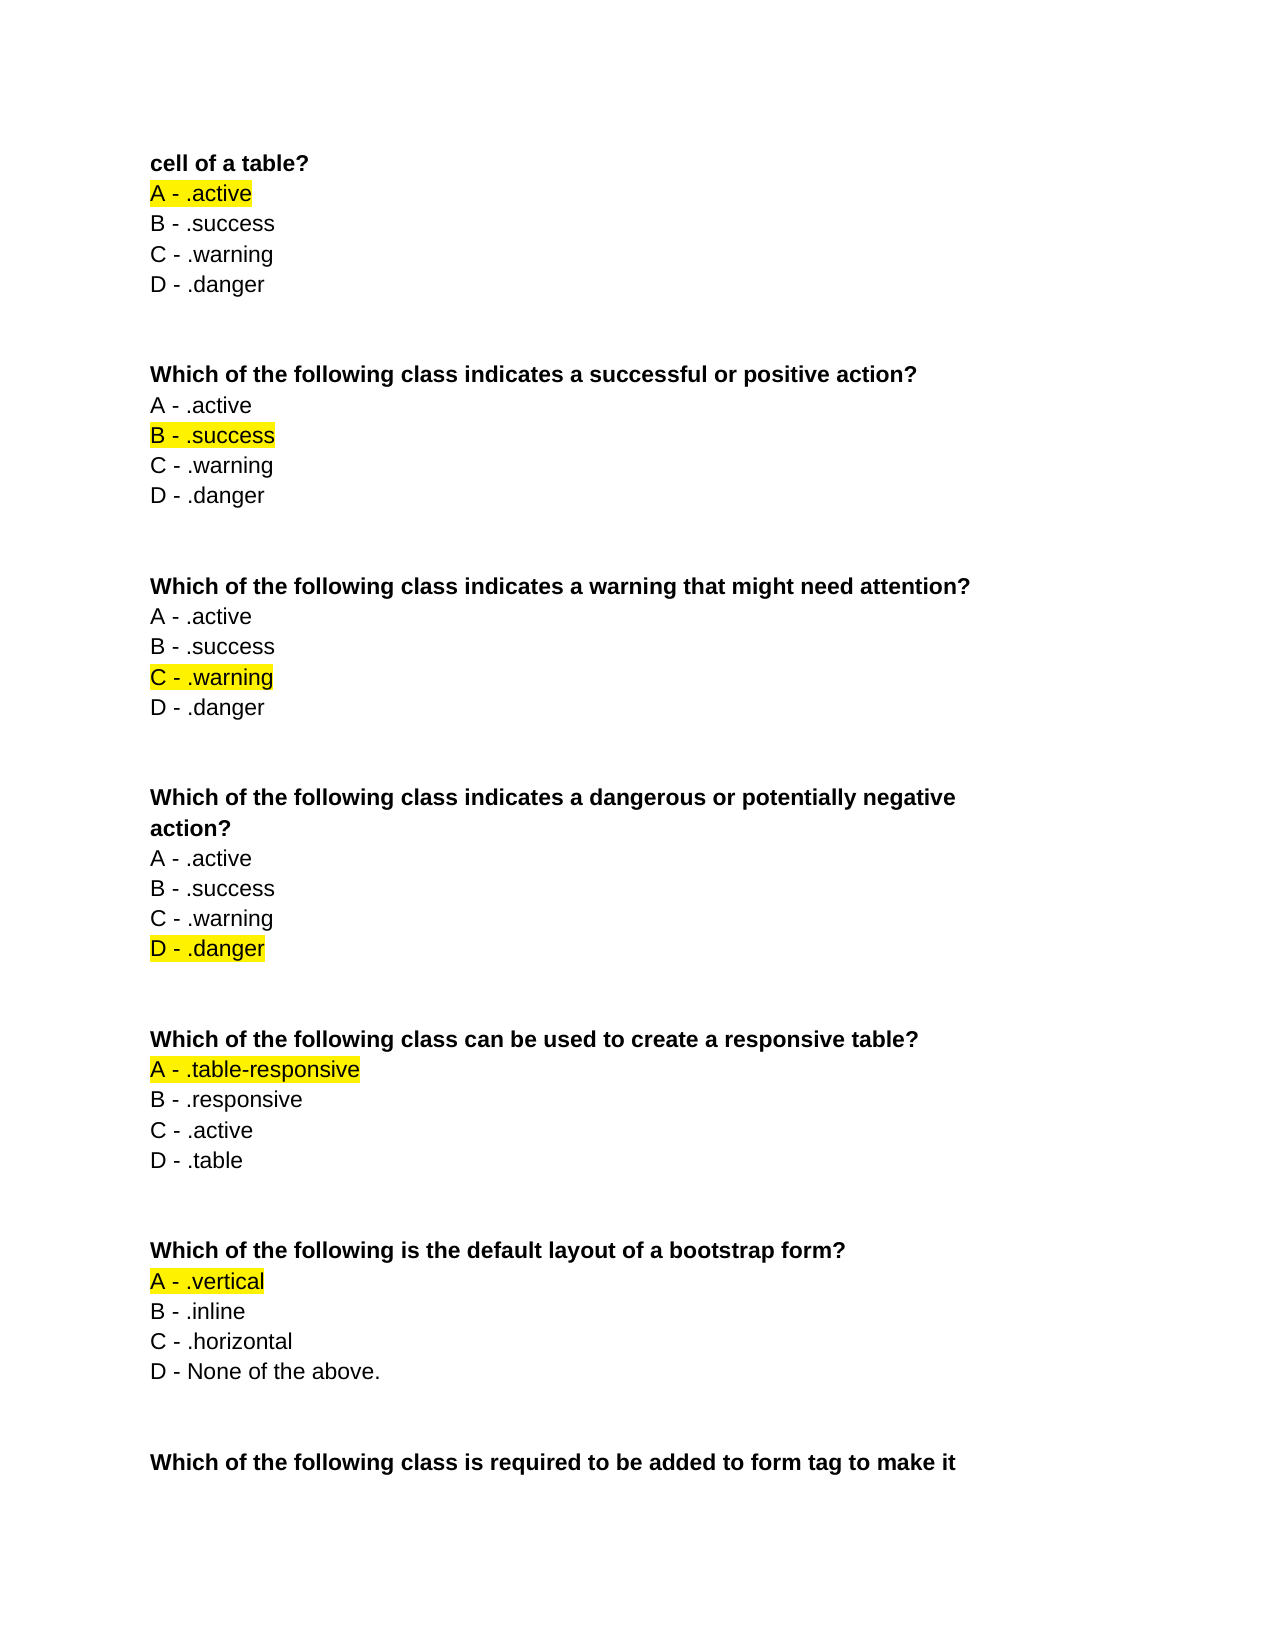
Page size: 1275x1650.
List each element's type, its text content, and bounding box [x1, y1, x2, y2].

text A - .active [150, 603, 1125, 629]
text Which of the following is the default layout of a bootstrap form? [150, 1237, 1125, 1264]
text Which of the following class indicates a successful or positive action? [150, 361, 1125, 388]
text B - .success [150, 422, 1125, 448]
text B - .success [150, 875, 1125, 901]
text C - .warning [150, 663, 1125, 690]
text C - .warning [150, 905, 1125, 932]
text Which of the following class is required to be added to form tag to make it [150, 1449, 1125, 1475]
text A - .active [150, 392, 1125, 418]
text C - .warning [150, 241, 1125, 267]
text C - .warning [150, 452, 1125, 478]
text A - .active [150, 845, 1125, 871]
text D - .danger [150, 694, 1125, 720]
text B - .success [150, 210, 1125, 237]
text C - .active [150, 1117, 1125, 1143]
text A - .vertical [150, 1268, 1125, 1294]
text Which of the following class can be used to create a responsive table? [150, 1026, 1125, 1052]
text cell of a table? [150, 150, 1125, 176]
text A - .table-responsive [150, 1056, 1125, 1083]
text C - .horizontal [150, 1328, 1125, 1354]
text A - .active [150, 180, 1125, 207]
text B - .responsive [150, 1086, 1125, 1113]
text Which of the following class indicates a warning that might need attention? [150, 573, 1125, 599]
text D - .danger [150, 935, 1125, 962]
text D - .danger [150, 271, 1125, 297]
text D - .table [150, 1147, 1125, 1173]
text D - None of the above. [150, 1358, 1125, 1385]
text D - .danger [150, 482, 1125, 509]
text action? [150, 814, 1125, 841]
text B - .inline [150, 1298, 1125, 1324]
text Which of the following class indicates a dangerous or potentially negative [150, 784, 1125, 811]
text B - .success [150, 633, 1125, 660]
